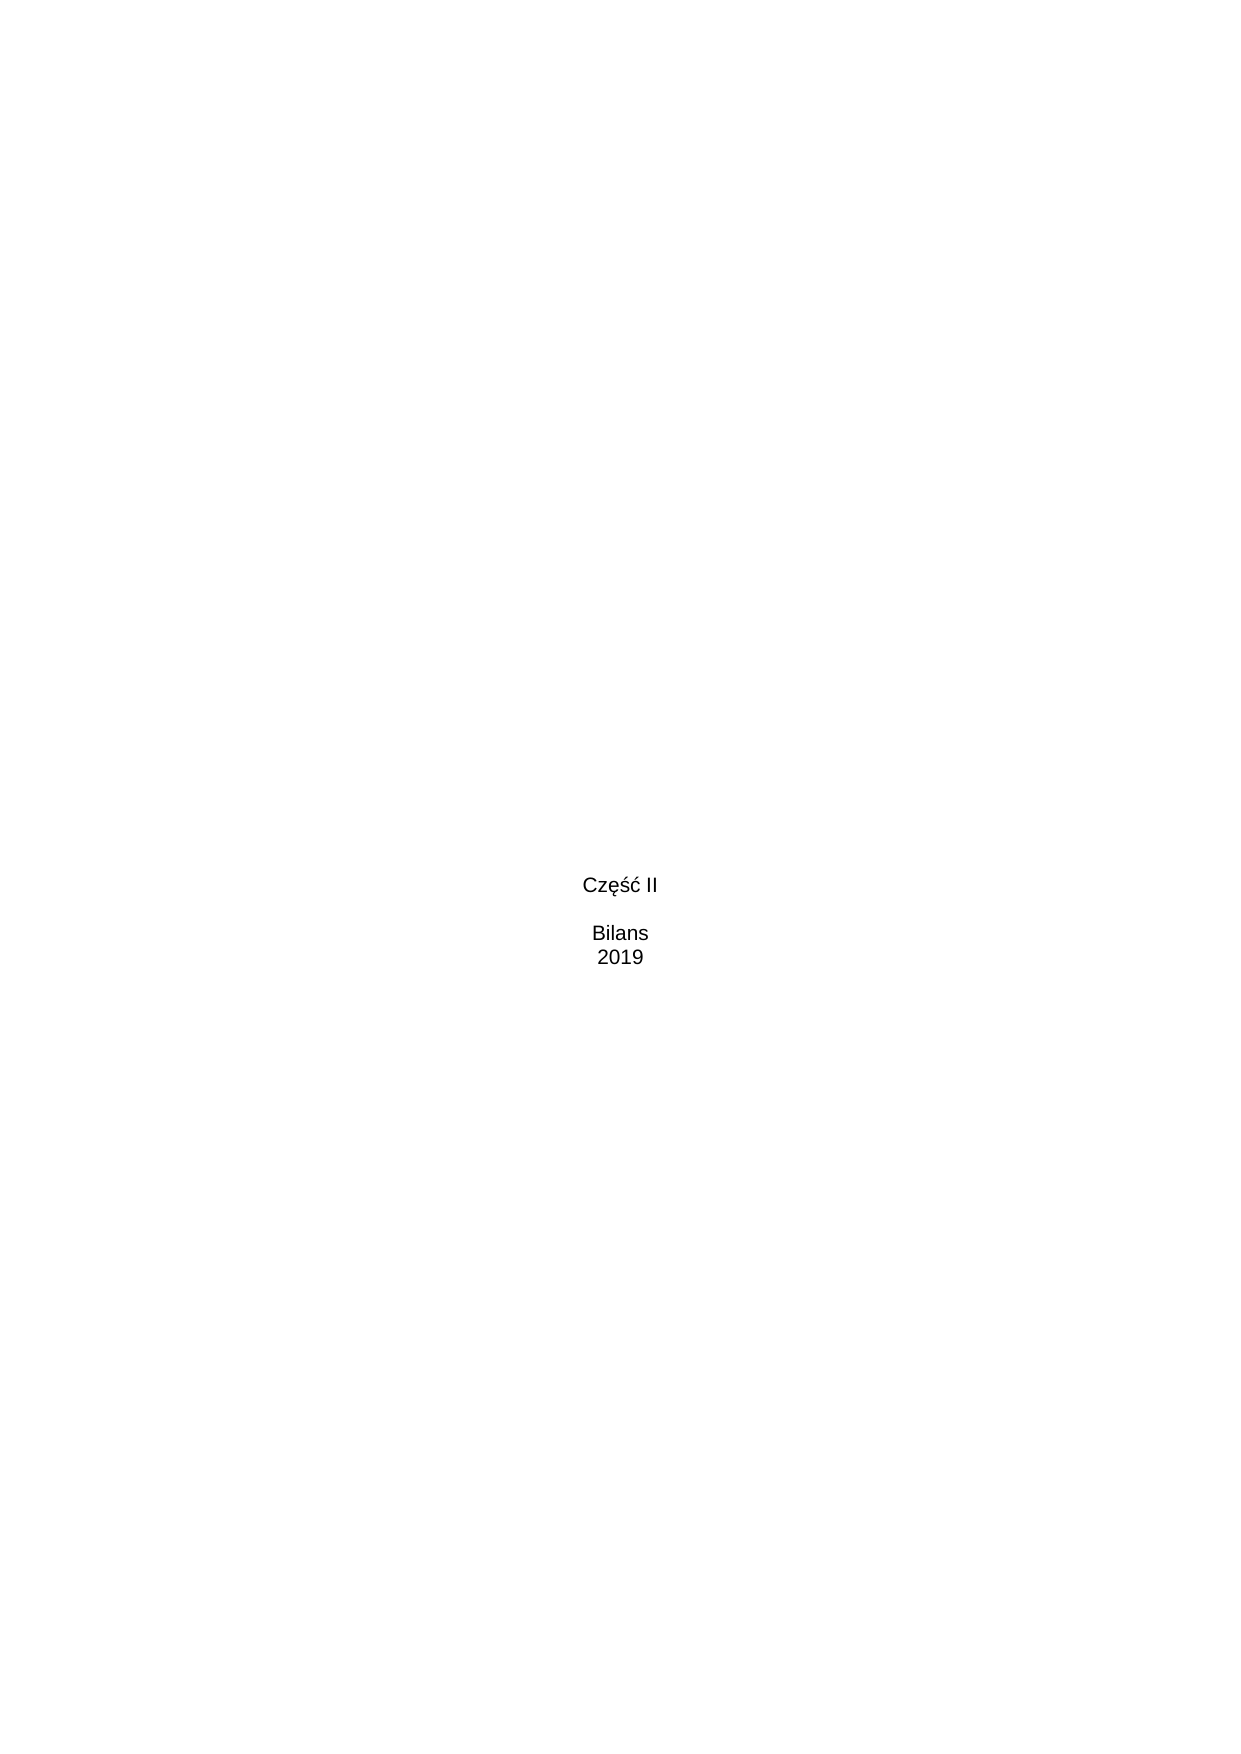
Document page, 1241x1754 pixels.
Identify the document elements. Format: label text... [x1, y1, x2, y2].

text 2019 [118, 945, 1122, 969]
text Bilans [118, 921, 1122, 945]
text Część II [118, 873, 1122, 897]
